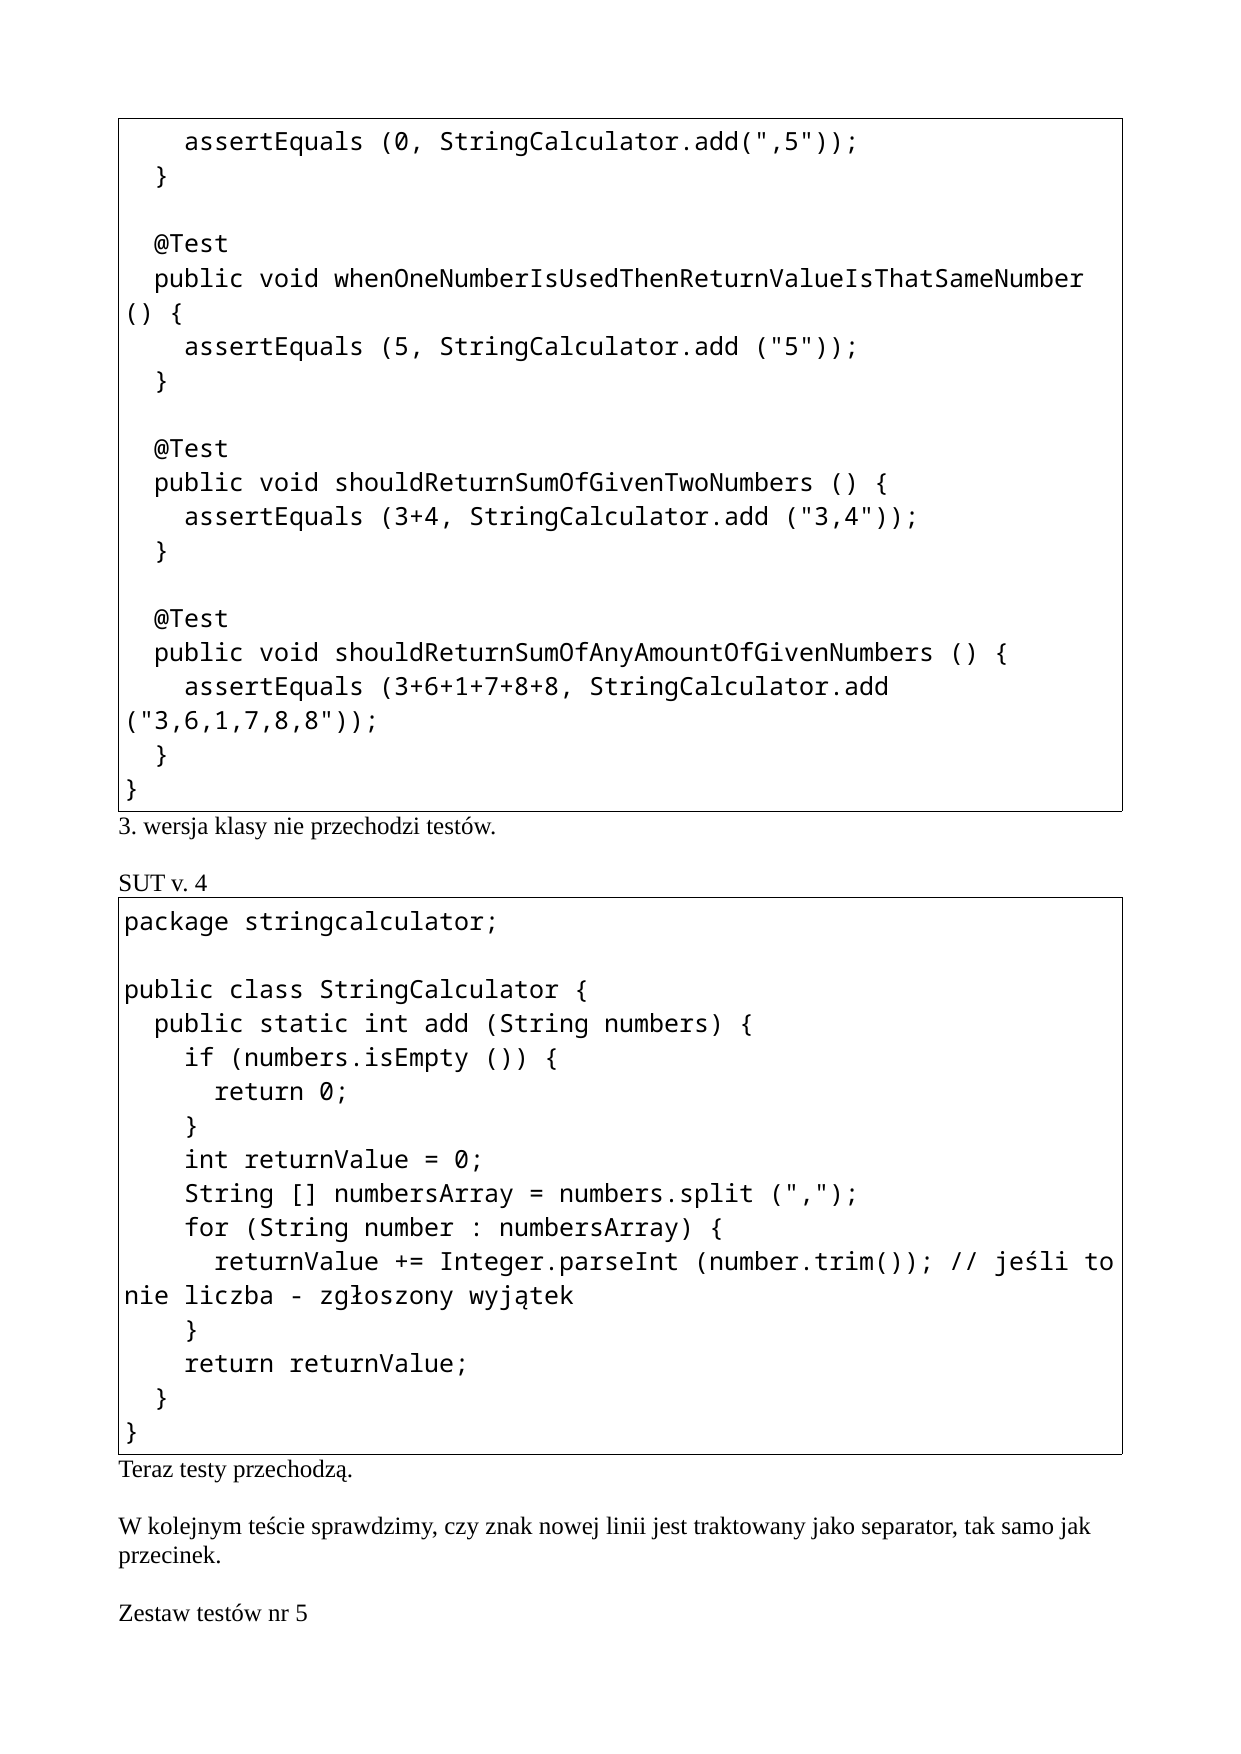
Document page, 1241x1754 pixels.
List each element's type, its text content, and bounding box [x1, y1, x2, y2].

text 3. wersja klasy nie przechodzi testów. [118, 812, 1122, 840]
text SUT v. 4 [118, 868, 1122, 897]
table_header assertEquals (0, StringCalculator.add(",5")); } @Test public void whenOneNumberIsUsedThenReturnValueIsThatSameNumber () { assertEquals (5, StringCalculator.add ("5")); } @Test public void shouldReturnSumOfGivenTwoNumbers () { assertEquals (3+4, StringCalculator.add ("3,4")); } @Test public void shouldReturnSumOfAnyAmountOfGivenNumbers () { assertEquals (3+6+1+7+8+8, StringCalculator.add ("3,6,1,7,8,8")); } } [119, 119, 1122, 811]
text Teraz testy przechodzą. [118, 1455, 1122, 1483]
text W kolejnym teście sprawdzimy, czy znak nowej linii jest traktowany jako separator, tak samo jak przecinek. [118, 1511, 1122, 1569]
table_header package stringcalculator; public class StringCalculator { public static int add (String numbers) { if (numbers.isEmpty ()) { return 0; } int returnValue = 0; String [] numbersArray = numbers.split (","); for (String number : numbersArray) { returnValue += Integer.parseInt (number.trim()); // jeśli to nie liczba - zgłoszony wyjątek } return returnValue; } } [119, 898, 1122, 1454]
text Zestaw testów nr 5 [118, 1598, 1122, 1626]
